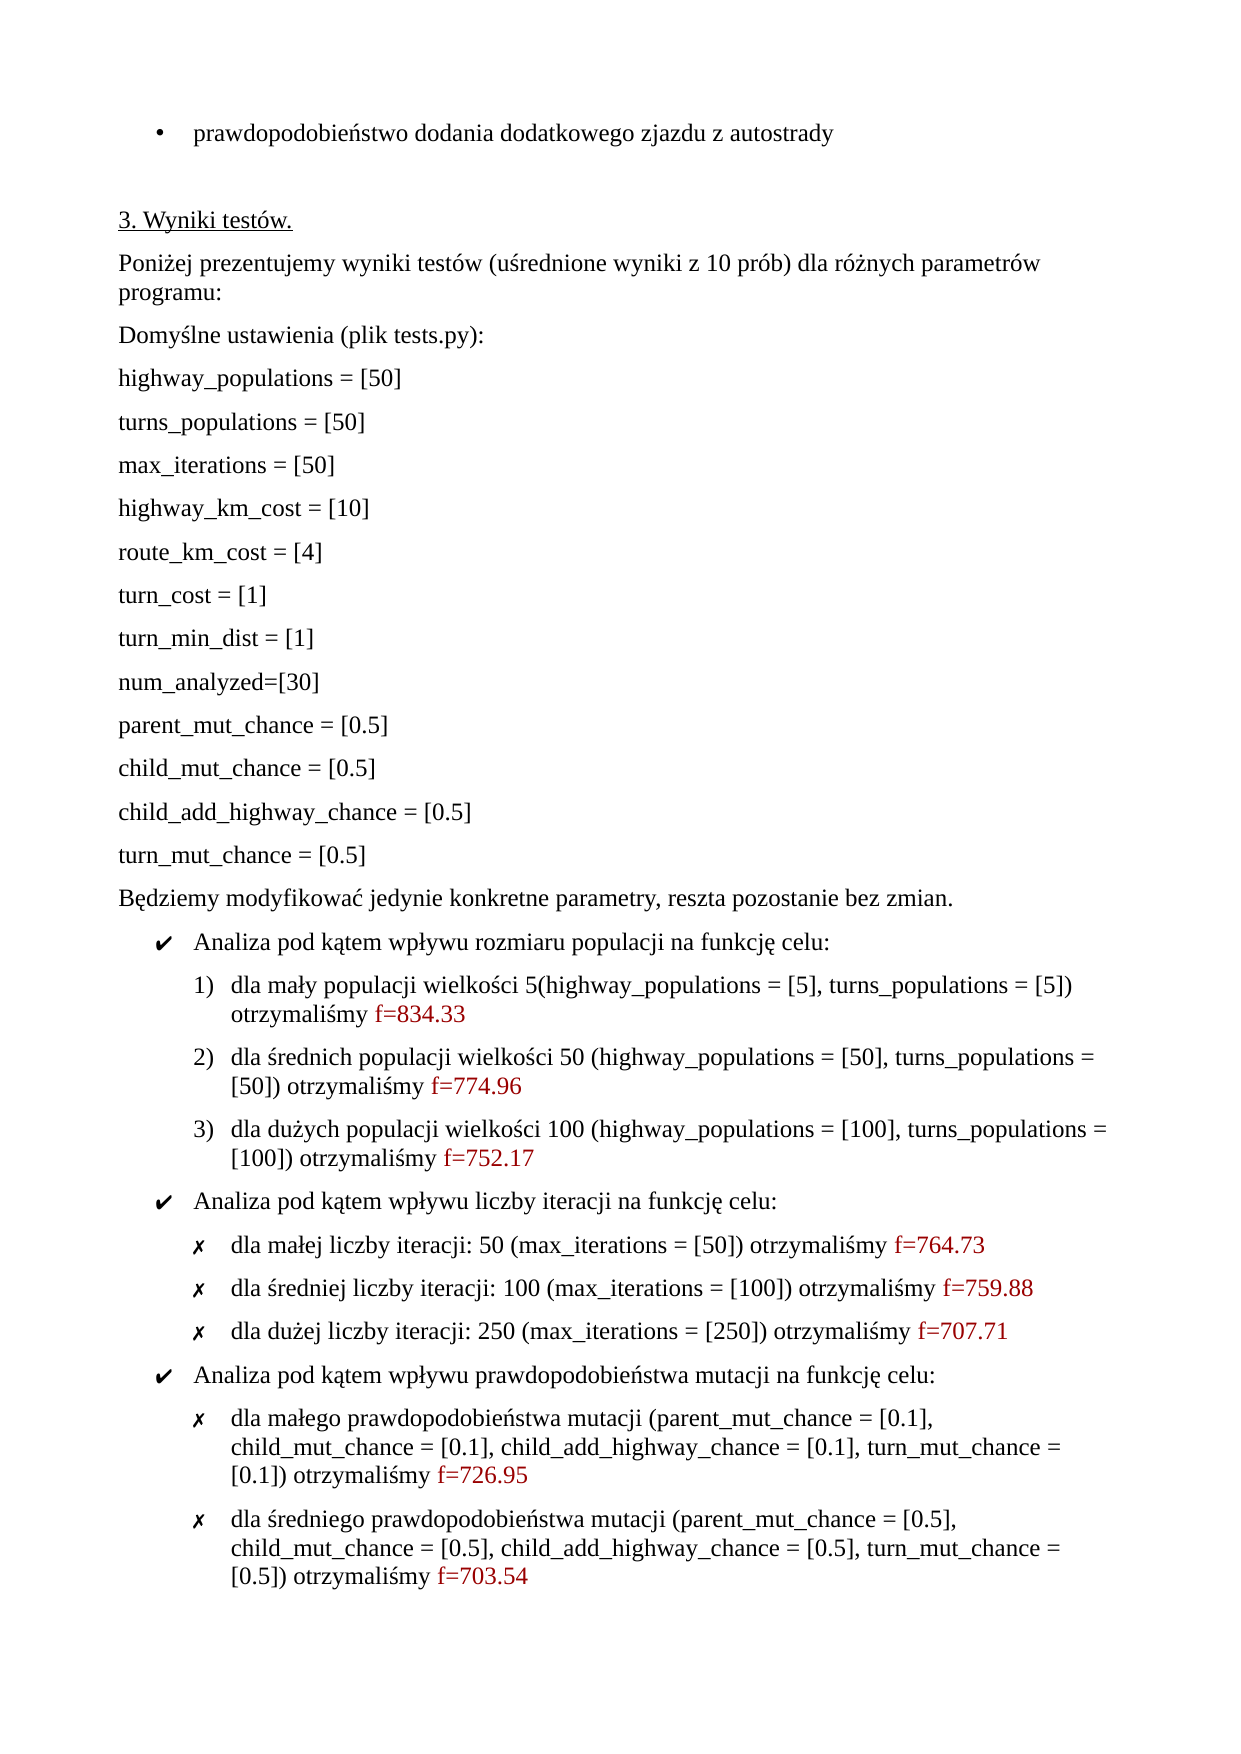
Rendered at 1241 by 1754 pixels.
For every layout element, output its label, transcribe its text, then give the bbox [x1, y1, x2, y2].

list prawdopodobieństwo dodania dodatkowego zjazdu z autostrady [156, 118, 1122, 147]
text 3. Wyniki testów. [118, 205, 1122, 233]
text max_iterations = [50] [118, 450, 1122, 479]
text turns_populations = [50] [118, 407, 1122, 436]
text num_analyzed=[30] [118, 667, 1122, 696]
list Analiza pod kątem wpływu liczby iteracji na funkcję celu: [156, 1186, 1122, 1215]
list dla średniej liczby iteracji: 100 (max_iterations = [100]) otrzymaliśmy f=759.88 [193, 1273, 1122, 1302]
text turn_min_dist = [1] [118, 623, 1122, 652]
text highway_km_cost = [10] [118, 493, 1122, 522]
list Analiza pod kątem wpływu rozmiaru populacji na funkcję celu: [156, 927, 1122, 956]
text Domyślne ustawienia (plik tests.py): [118, 320, 1122, 349]
text child_mut_chance = [0.5] [118, 753, 1122, 782]
text highway_populations = [50] [118, 363, 1122, 392]
text Będziemy modyfikować jedynie konkretne parametry, reszta pozostanie bez zmian. [118, 883, 1122, 912]
text turn_cost = [1] [118, 580, 1122, 609]
list dla średniego prawdopodobieństwa mutacji (parent_mut_chance = [0.5], child_mut_chance = [0.5], child_add_highway_chance = [0.5], turn_mut_chance = [0.5]) otrzymaliśmy f=703.54 [193, 1504, 1122, 1590]
list dla mały populacji wielkości 5(highway_populations = [5], turns_populations = [5]) otrzymaliśmy f=834.33 [193, 970, 1122, 1028]
list dla małego prawdopodobieństwa mutacji (parent_mut_chance = [0.1], child_mut_chance = [0.1], child_add_highway_chance = [0.1], turn_mut_chance = [0.1]) otrzymaliśmy f=726.95 [193, 1403, 1122, 1489]
list dla małej liczby iteracji: 50 (max_iterations = [50]) otrzymaliśmy f=764.73 [193, 1230, 1122, 1258]
text parent_mut_chance = [0.5] [118, 710, 1122, 739]
list Analiza pod kątem wpływu prawdopodobieństwa mutacji na funkcję celu: [156, 1360, 1122, 1388]
list dla dużej liczby iteracji: 250 (max_iterations = [250]) otrzymaliśmy f=707.71 [193, 1316, 1122, 1345]
list dla dużych populacji wielkości 100 (highway_populations = [100], turns_populations = [100]) otrzymaliśmy f=752.17 [193, 1114, 1122, 1172]
text Poniżej prezentujemy wyniki testów (uśrednione wyniki z 10 prób) dla różnych parametrów programu: [118, 248, 1122, 306]
text route_km_cost = [4] [118, 537, 1122, 566]
text child_add_highway_chance = [0.5] [118, 797, 1122, 826]
text turn_mut_chance = [0.5] [118, 840, 1122, 869]
list dla średnich populacji wielkości 50 (highway_populations = [50], turns_populations = [50]) otrzymaliśmy f=774.96 [193, 1042, 1122, 1100]
